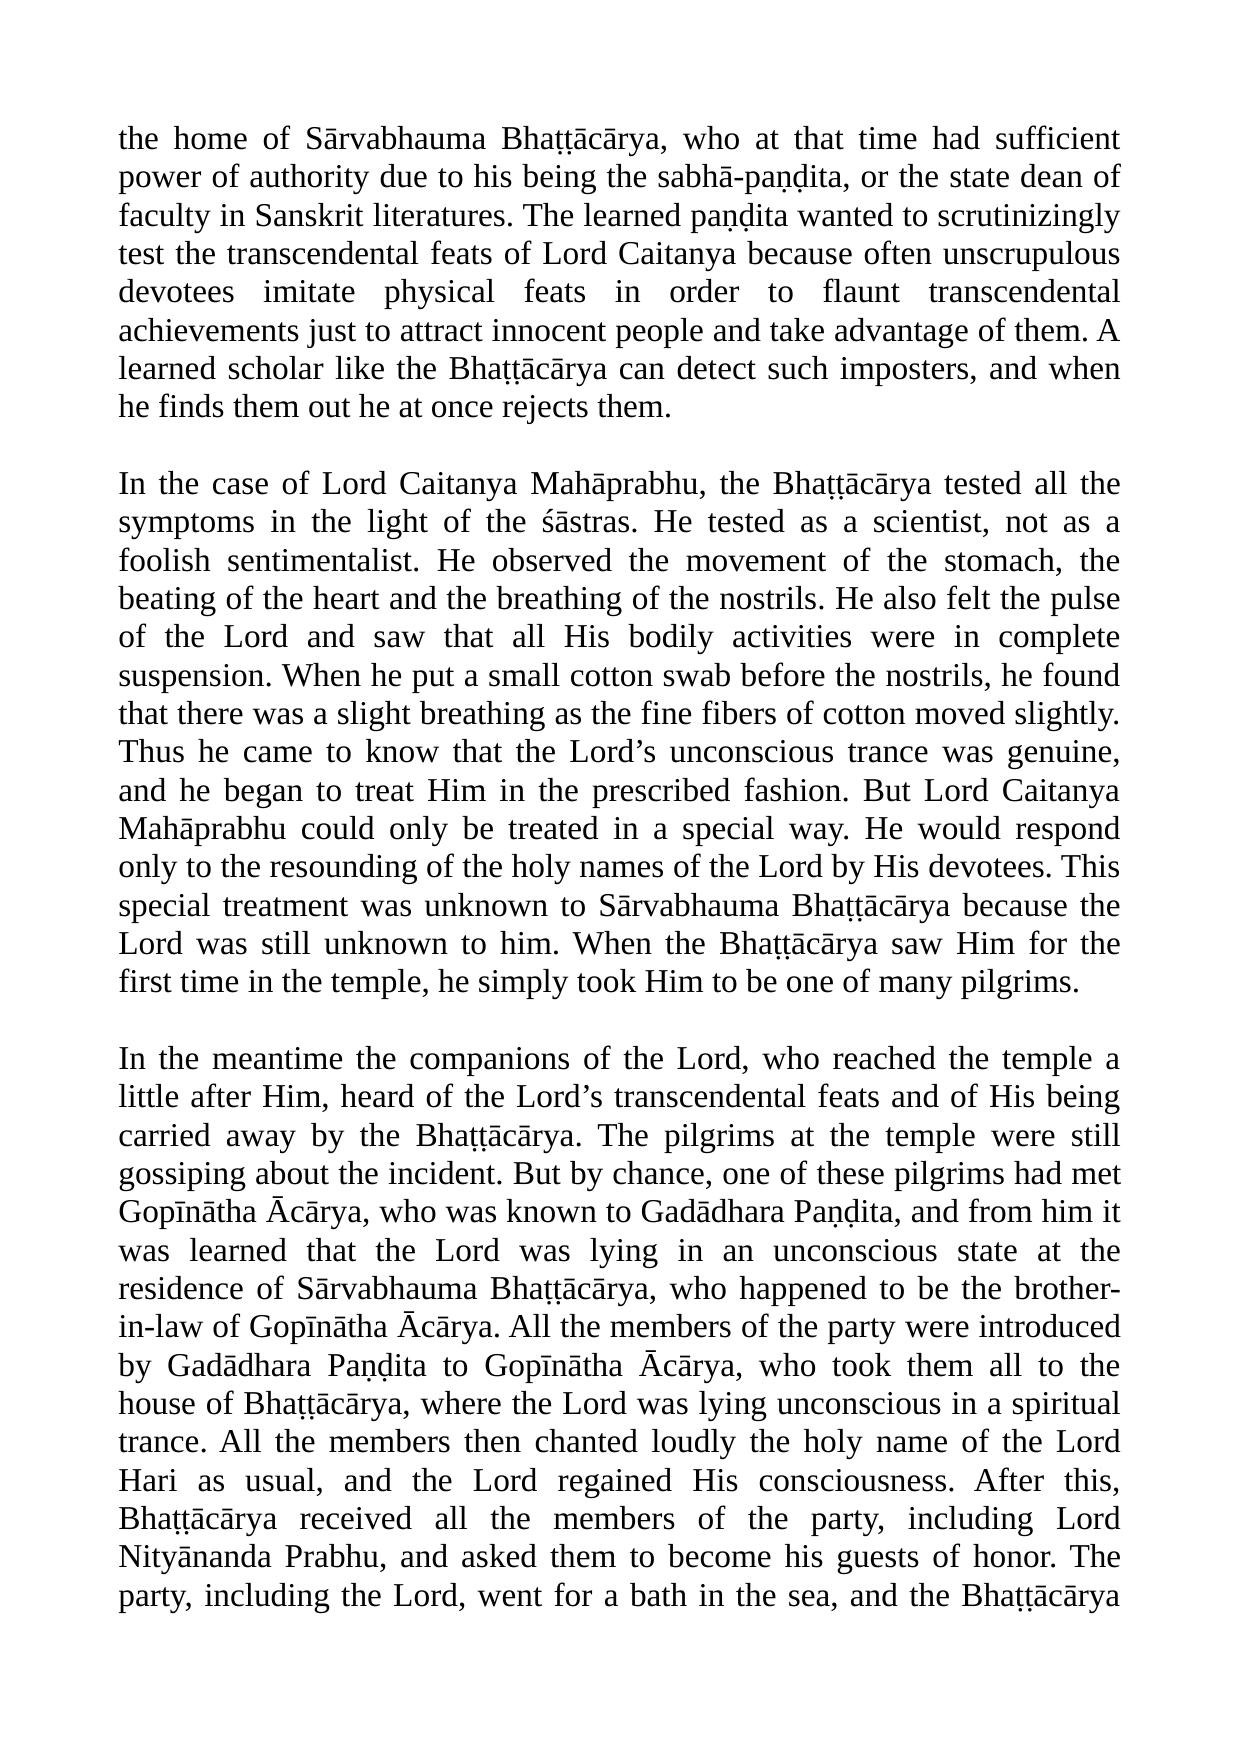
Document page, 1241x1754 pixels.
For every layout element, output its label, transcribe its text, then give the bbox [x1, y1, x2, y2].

text In the meantime the companions of the Lord, who reached the temple a little after Him, heard of the Lord’s transcendental feats and of His being carried away by the Bhaṭṭācārya. The pilgrims at the temple were still gossiping about the incident. But by chance, one of these pilgrims had met Gopīnātha Ācārya, who was known to Gadādhara Paṇḍita, and from him it was learned that the Lord was lying in an unconscious state at the residence of Sārvabhauma Bhaṭṭācārya, who happened to be the brother-in-law of Gopīnātha Ācārya. All the members of the party were introduced by Gadādhara Paṇḍita to Gopīnātha Ācārya, who took them all to the house of Bhaṭṭācārya, where the Lord was lying unconscious in a spiritual trance. All the members then chanted loudly the holy name of the Lord Hari as usual, and the Lord regained His consciousness. After this, Bhaṭṭācārya received all the members of the party, including Lord Nityānanda Prabhu, and asked them to become his guests of honor. The party, including the Lord, went for a bath in the sea, and the Bhaṭṭācārya [118, 1038, 1122, 1613]
text the home of Sārvabhauma Bhaṭṭācārya, who at that time had sufficient power of authority due to his being the sabhā-paṇḍita, or the state dean of faculty in Sanskrit literatures. The learned paṇḍita wanted to scrutinizingly test the transcendental feats of Lord Caitanya because often unscrupulous devotees imitate physical feats in order to flaunt transcendental achievements just to attract innocent people and take advantage of them. A learned scholar like the Bhaṭṭācārya can detect such imposters, and when he finds them out he at once rejects them. [118, 118, 1122, 425]
text In the case of Lord Caitanya Mahāprabhu, the Bhaṭṭācārya tested all the symptoms in the light of the śāstras. He tested as a scientist, not as a foolish sentimentalist. He observed the movement of the stomach, the beating of the heart and the breathing of the nostrils. He also felt the pulse of the Lord and saw that all His bodily activities were in complete suspension. When he put a small cotton swab before the nostrils, he found that there was a slight breathing as the fine fibers of cotton moved slightly. Thus he came to know that the Lord’s unconscious trance was genuine, and he began to treat Him in the prescribed fashion. But Lord Caitanya Mahāprabhu could only be treated in a special way. He would respond only to the resounding of the holy names of the Lord by His devotees. This special treatment was unknown to Sārvabhauma Bhaṭṭācārya because the Lord was still unknown to him. When the Bhaṭṭācārya saw Him for the first time in the temple, he simply took Him to be one of many pilgrims. [118, 463, 1122, 1000]
